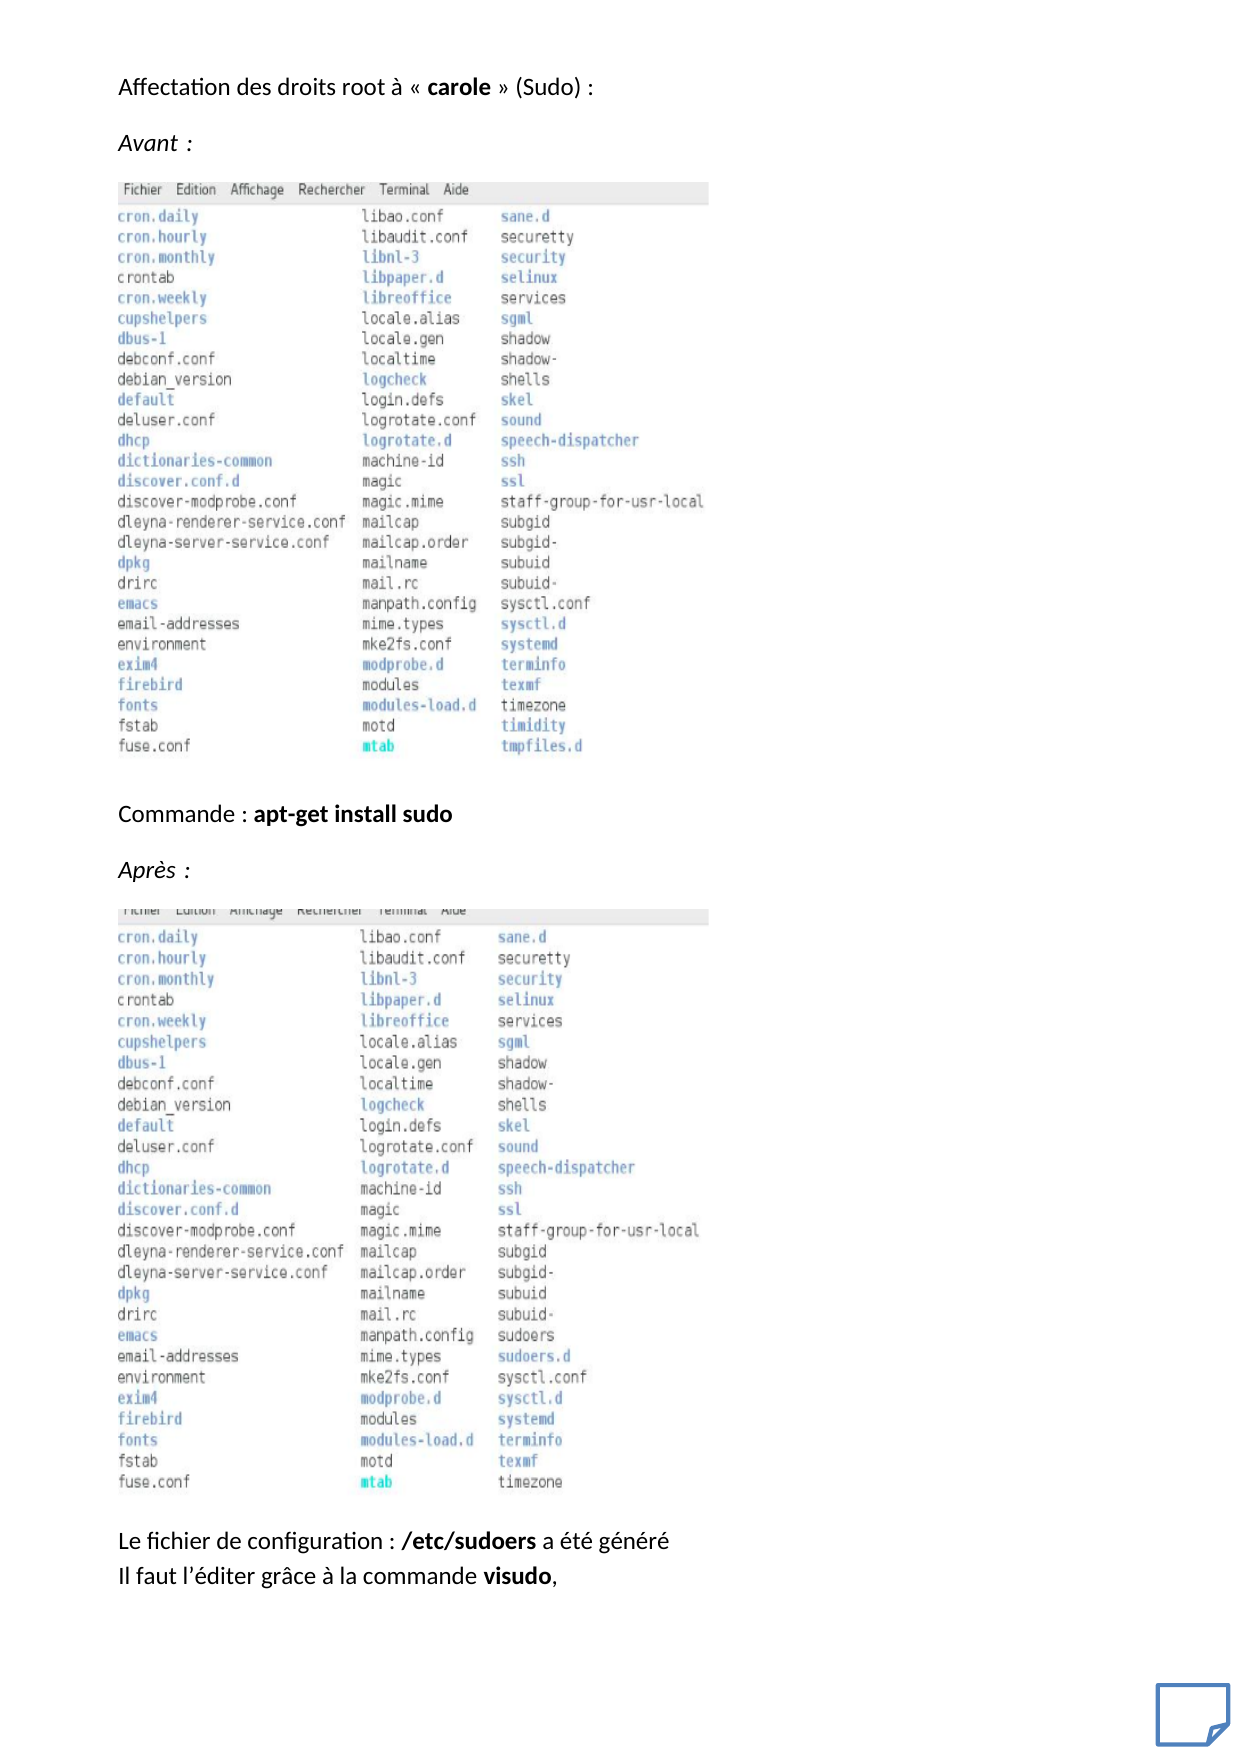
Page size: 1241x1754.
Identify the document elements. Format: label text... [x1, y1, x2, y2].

text Le fichier de configuration : /etc/sudoers a été généré [118, 1525, 1181, 1556]
text Il faut l’éditer grâce à la commande visudo, [118, 1560, 1181, 1591]
text Avant : [118, 127, 1181, 157]
text Commande : apt-get install sudo [118, 798, 1181, 828]
text Après : [118, 854, 1181, 884]
text Affectation des droits root à « carole » (Sudo) : [118, 71, 1181, 101]
